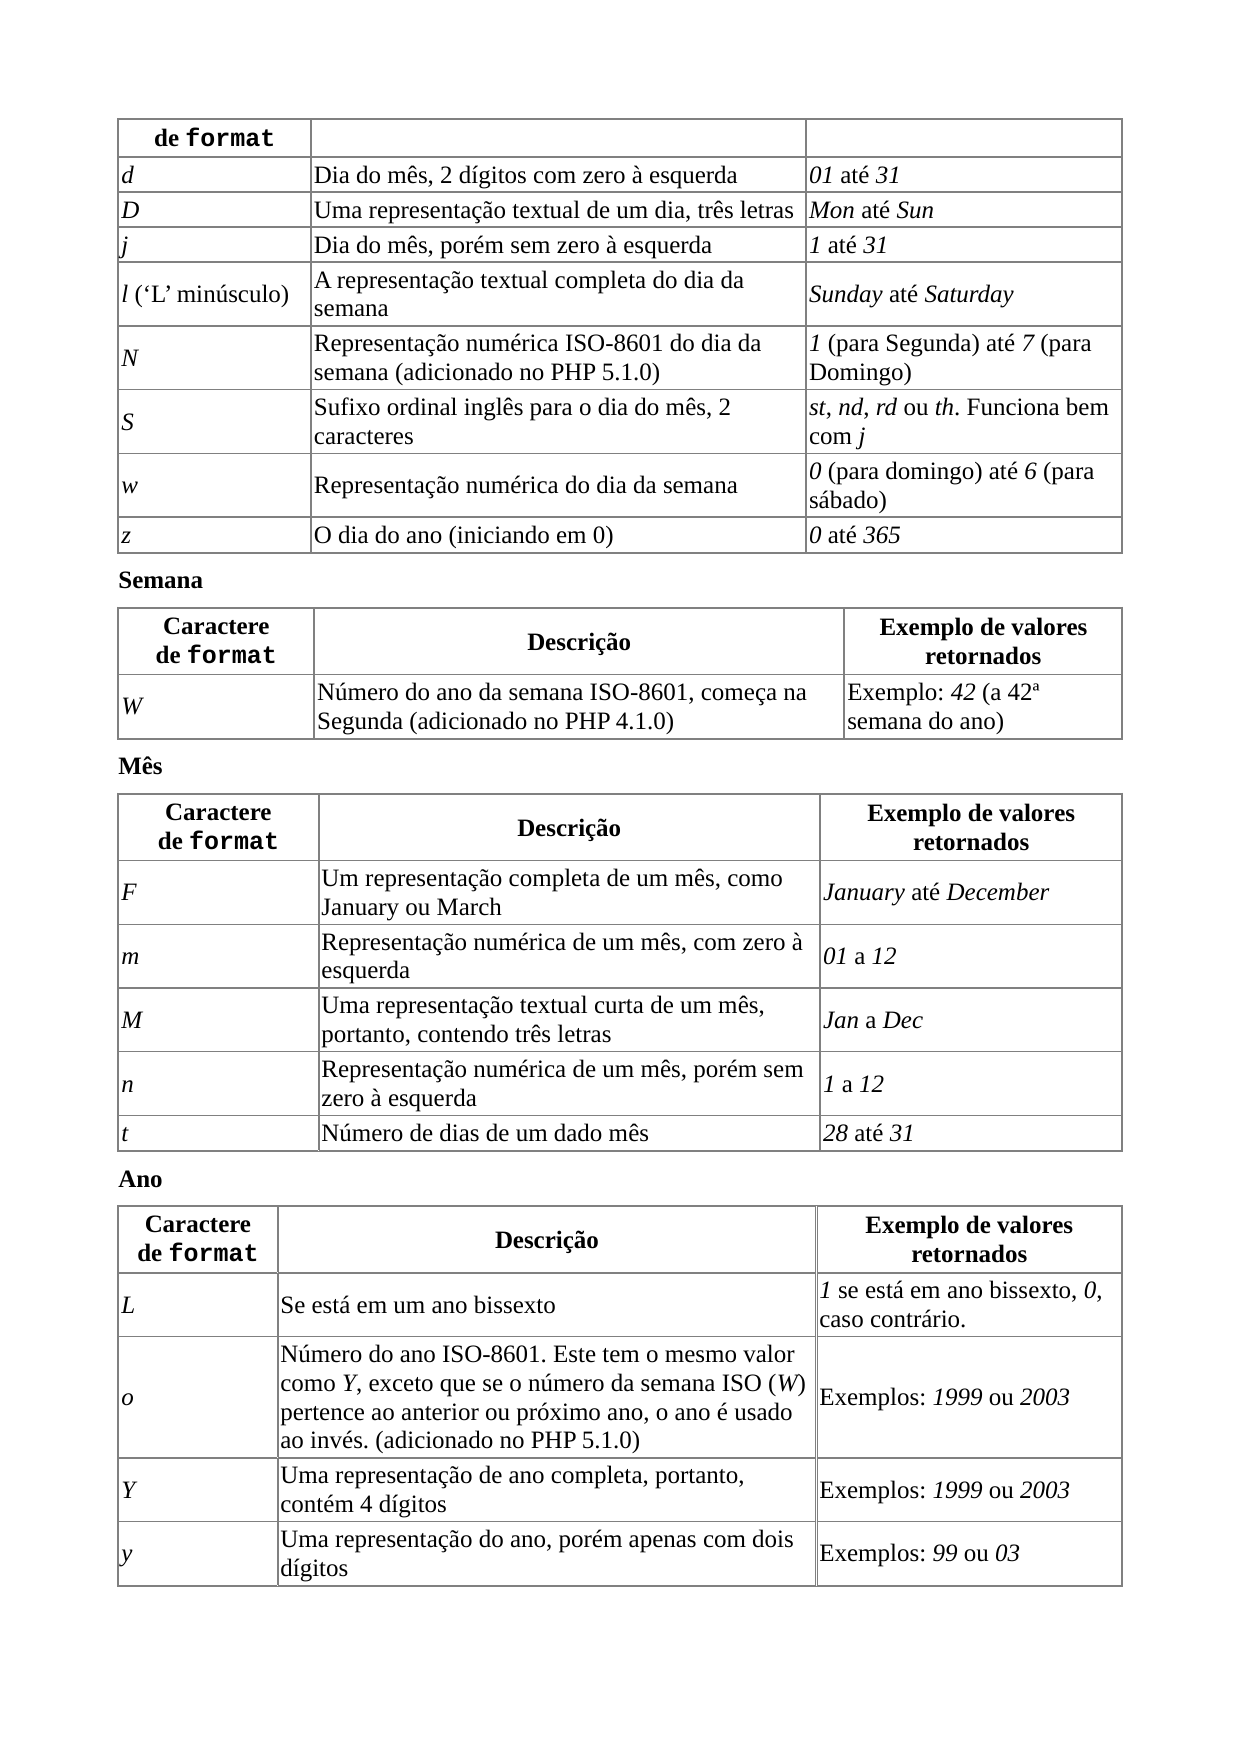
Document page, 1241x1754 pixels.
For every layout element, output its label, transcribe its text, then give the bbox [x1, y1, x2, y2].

table_cell Número de dias de um dado mês [320, 1116, 819, 1150]
table_cell 01 até 31 [807, 158, 1121, 191]
table_header Descrição [279, 1207, 815, 1272]
table_cell w [119, 454, 310, 516]
table_cell O dia do ano (iniciando em 0) [312, 518, 805, 551]
table_cell 1 a 12 [821, 1052, 1121, 1115]
table_cell Representação numérica ISO-8601 do dia da semana (adicionado no PHP 5.1.0) [312, 327, 805, 389]
table_cell January até December [821, 861, 1121, 923]
table_cell Exemplos: 1999 ou 2003 [818, 1459, 1121, 1521]
table_cell 1 (para Segunda) até 7 (para Domingo) [807, 327, 1121, 389]
table_cell st, nd, rd ou th. Funciona bem com j [807, 390, 1121, 453]
table_cell Se está em um ano bissexto [279, 1274, 815, 1336]
table_cell 0 até 365 [807, 518, 1121, 551]
table_header Exemplo de valores retornados [845, 609, 1121, 674]
table_cell Representação numérica de um mês, porém sem zero à esquerda [320, 1052, 819, 1115]
table_cell Uma representação textual curta de um mês, portanto, contendo três letras [320, 989, 819, 1051]
table_header Caractere de format [119, 609, 313, 674]
table_cell Dia do mês, 2 dígitos com zero à esquerda [312, 158, 805, 191]
table_cell Representação numérica de um mês, com zero à esquerda [320, 925, 819, 987]
table_header Descrição [320, 795, 819, 860]
table_header de format [119, 120, 310, 156]
table_cell Uma representação textual de um dia, três letras [312, 193, 805, 226]
table_cell d [119, 158, 310, 191]
subtitle Semana [118, 565, 1122, 594]
table_cell W [119, 675, 313, 737]
table_header Exemplo de valores retornados [821, 795, 1121, 860]
table_cell Número do ano da semana ISO-8601, começa na Segunda (adicionado no PHP 4.1.0) [315, 675, 843, 737]
table_header Exemplo de valores retornados [818, 1207, 1121, 1272]
table_cell L [119, 1274, 277, 1336]
table_cell Dia do mês, porém sem zero à esquerda [312, 228, 805, 261]
table_cell z [119, 518, 310, 551]
table_cell Número do ano ISO-8601. Este tem o mesmo valor como Y, exceto que se o número da semana ISO (W) pertence ao anterior ou próximo ano, o ano é usado ao invés. (adicionado no PHP 5.1.0) [279, 1337, 815, 1457]
subtitle Mês [118, 751, 1122, 780]
table_cell Jan a Dec [821, 989, 1121, 1051]
table_cell A representação textual completa do dia da semana [312, 263, 805, 325]
table_header Caractere de format [119, 1207, 277, 1272]
table_cell o [119, 1337, 277, 1457]
table_cell F [119, 861, 318, 923]
table_cell 28 até 31 [821, 1116, 1121, 1150]
table_cell y [119, 1522, 277, 1584]
table_cell M [119, 989, 318, 1051]
table_cell Mon até Sun [807, 193, 1121, 226]
table_cell j [119, 228, 310, 261]
table_cell m [119, 925, 318, 987]
table_cell 1 até 31 [807, 228, 1121, 261]
table_cell n [119, 1052, 318, 1115]
table_cell l (‘L’ minúsculo) [119, 263, 310, 325]
table_cell N [119, 327, 310, 389]
table_cell Sufixo ordinal inglês para o dia do mês, 2 caracteres [312, 390, 805, 453]
table_header Descrição [315, 609, 843, 674]
table_cell 1 se está em ano bissexto, 0, caso contrário. [818, 1274, 1121, 1336]
table_header [807, 120, 1121, 156]
table_cell Sunday até Saturday [807, 263, 1121, 325]
subtitle Ano [118, 1164, 1122, 1192]
table_cell t [119, 1116, 318, 1150]
table_cell Exemplo: 42 (a 42ª semana do ano) [845, 675, 1121, 737]
table_header [312, 120, 805, 156]
table_cell Representação numérica do dia da semana [312, 454, 805, 516]
table_cell Um representação completa de um mês, como January ou March [320, 861, 819, 923]
table_cell 0 (para domingo) até 6 (para sábado) [807, 454, 1121, 516]
table_cell 01 a 12 [821, 925, 1121, 987]
table_header Caractere de format [119, 795, 318, 860]
table_cell Exemplos: 99 ou 03 [818, 1522, 1121, 1584]
table_cell Y [119, 1459, 277, 1521]
table_cell D [119, 193, 310, 226]
table_cell Uma representação de ano completa, portanto, contém 4 dígitos [279, 1459, 815, 1521]
table_cell Exemplos: 1999 ou 2003 [818, 1337, 1121, 1457]
table_cell Uma representação do ano, porém apenas com dois dígitos [279, 1522, 815, 1584]
table_cell S [119, 390, 310, 453]
